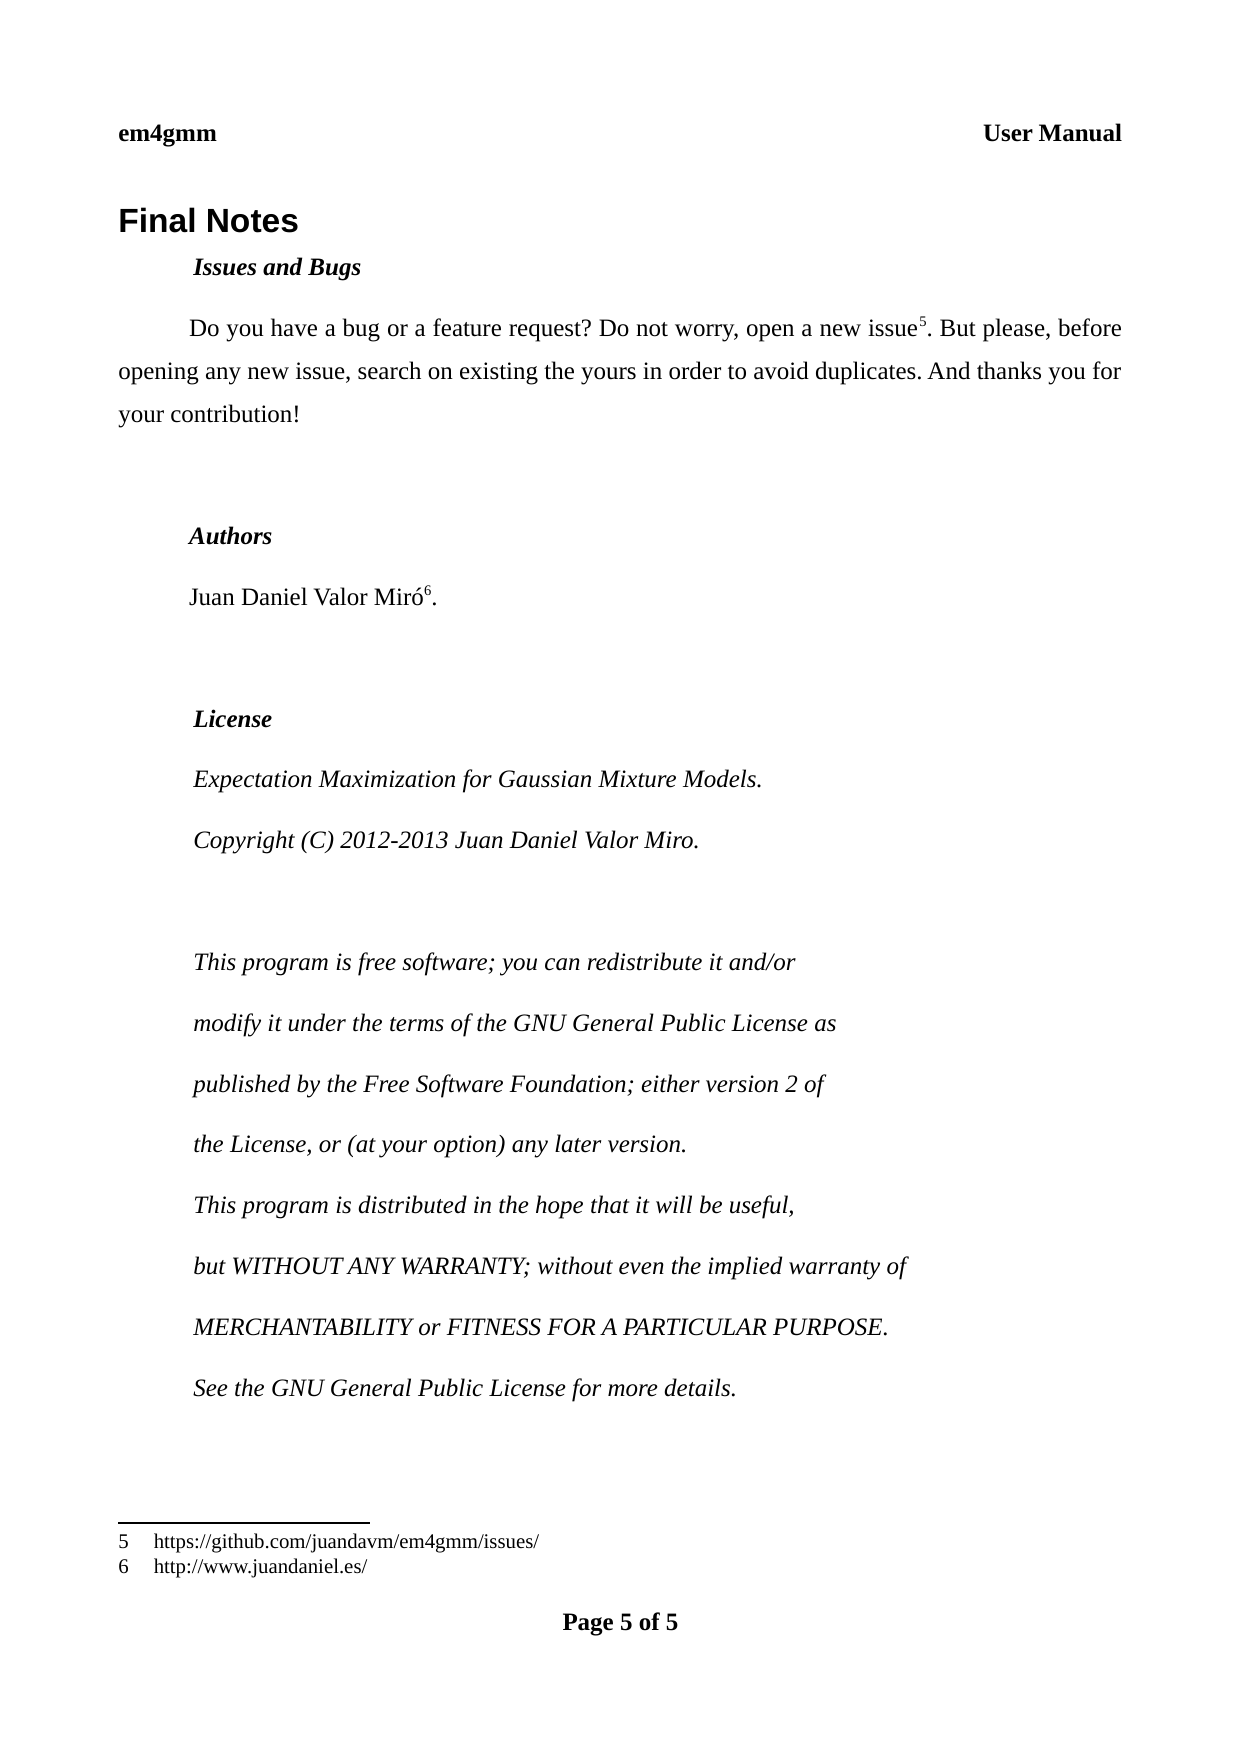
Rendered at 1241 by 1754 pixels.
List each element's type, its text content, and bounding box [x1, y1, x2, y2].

subtitle Final Notes [118, 201, 1122, 240]
text See the GNU General Public License for more details. [118, 1373, 1122, 1402]
text Do you have a bug or a feature request? Do not worry, open a new issue. But please, before opening any new issue, search on existing the yours in order to avoid duplicates. And thanks you for your contribution! [118, 313, 1122, 428]
text modify it under the terms of the GNU General Public License as [118, 1008, 1122, 1037]
text published by the Free Software Foundation; either version 2 of [118, 1069, 1122, 1097]
text License [118, 704, 1122, 732]
text http://www.juandaniel.es/ [118, 1553, 1122, 1578]
text the License, or (at your option) any later version. [118, 1129, 1122, 1158]
text https://github.com/juandavm/em4gmm/issues/ [118, 1529, 1122, 1553]
text MERCHANTABILITY or FITNESS FOR A PARTICULAR PURPOSE. [118, 1312, 1122, 1341]
text This program is distributed in the hope that it will be useful, [118, 1190, 1122, 1219]
text Authors [118, 521, 1122, 550]
text Issues and Bugs [118, 252, 1122, 281]
text This program is free software; you can redistribute it and/or [118, 947, 1122, 976]
text Copyright (C) 2012-2013 Juan Daniel Valor Miro. [118, 825, 1122, 854]
text Expectation Maximization for Gaussian Mixture Models. [118, 764, 1122, 793]
text Juan Daniel Valor Miró. [118, 582, 1122, 611]
text but WITHOUT ANY WARRANTY; without even the implied warranty of [118, 1251, 1122, 1280]
